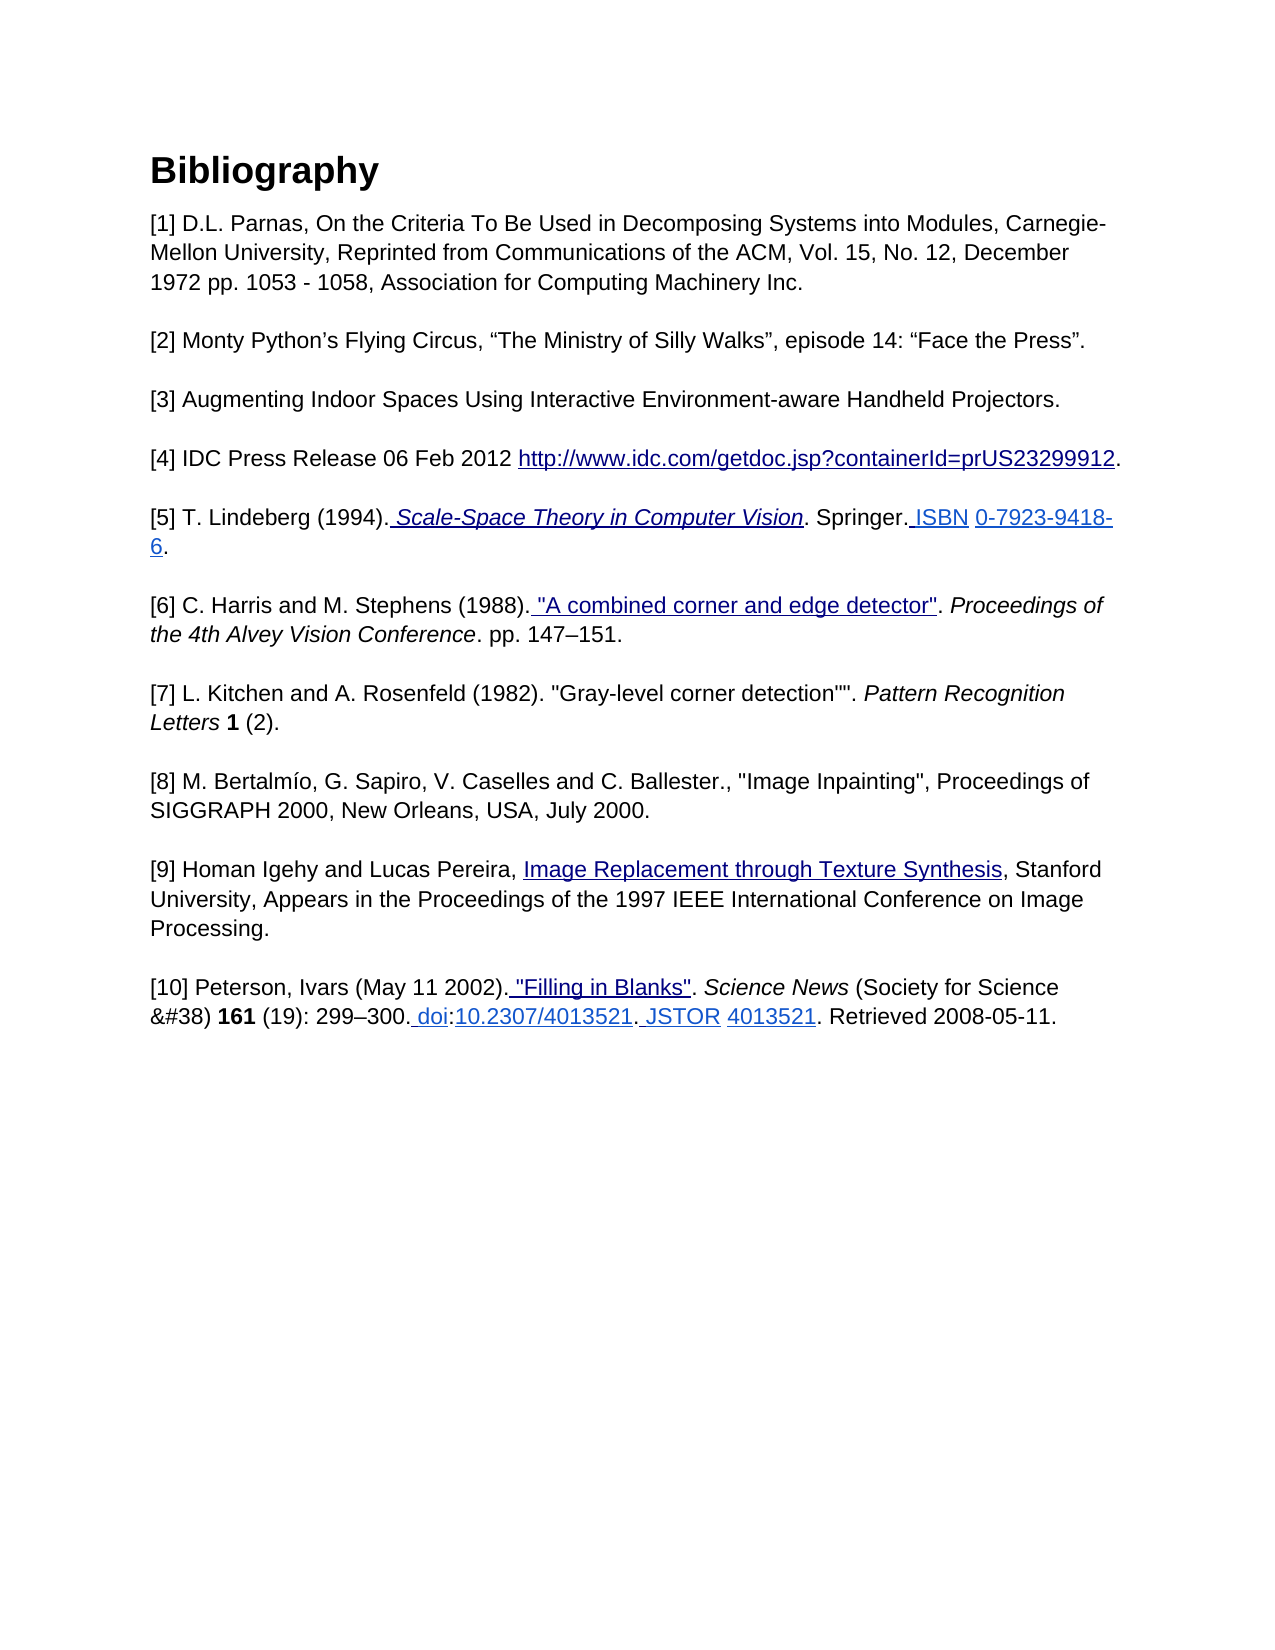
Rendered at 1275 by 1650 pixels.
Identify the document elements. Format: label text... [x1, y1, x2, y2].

text [10] Peterson, Ivars (May 11 2002). "Filling in Blanks". Science News (Society for Science &#38) 161 (19): 299–300. doi:10.2307/4013521. JSTOR 4013521. Retrieved 2008-05-11. [150, 974, 1125, 1029]
text [7] L. Kitchen and A. Rosenfeld (1982). "Gray-level corner detection"". Pattern Recognition Letters 1 (2). [150, 681, 1125, 736]
text [8] M. Bertalmío, G. Sapiro, V. Caselles and C. Ballester., "Image Inpainting", Proceedings of SIGGRAPH 2000, New Orleans, USA, July 2000. [150, 769, 1125, 824]
text [6] C. Harris and M. Stephens (1988). "A combined corner and edge detector". Proceedings of the 4th Alvey Vision Conference. pp. 147–151. [150, 592, 1125, 647]
text [9] Homan Igehy and Lucas Pereira, Image Replacement through Texture Synthesis, Stanford University, Appears in the Proceedings of the 1997 IEEE International Conference on Image Processing. [150, 857, 1125, 941]
text [2] Monty Python’s Flying Circus, “The Ministry of Silly Walks”, episode 14: “Face the Press”. [150, 328, 1125, 354]
text [1] D.L. Parnas, On the Criteria To Be Used in Decomposing Systems into Modules, Carnegie-Mellon University, Reprinted from Communications of the ACM, Vol. 15, No. 12, December 1972 pp. 1053 - 1058, Association for Computing Machinery Inc. [150, 211, 1125, 295]
text [5] T. Lindeberg (1994). Scale-Space Theory in Computer Vision. Springer. ISBN 0-7923-9418-6. [150, 504, 1125, 559]
text [4] IDC Press Release 06 Feb 2012 http://www.idc.com/getdoc.jsp?containerId=prUS23299912. [150, 446, 1125, 471]
text [3] Augmenting Indoor Spaces Using Interactive Environment-aware Handheld Projectors. [150, 387, 1125, 412]
subtitle Bibliography [150, 150, 1125, 192]
